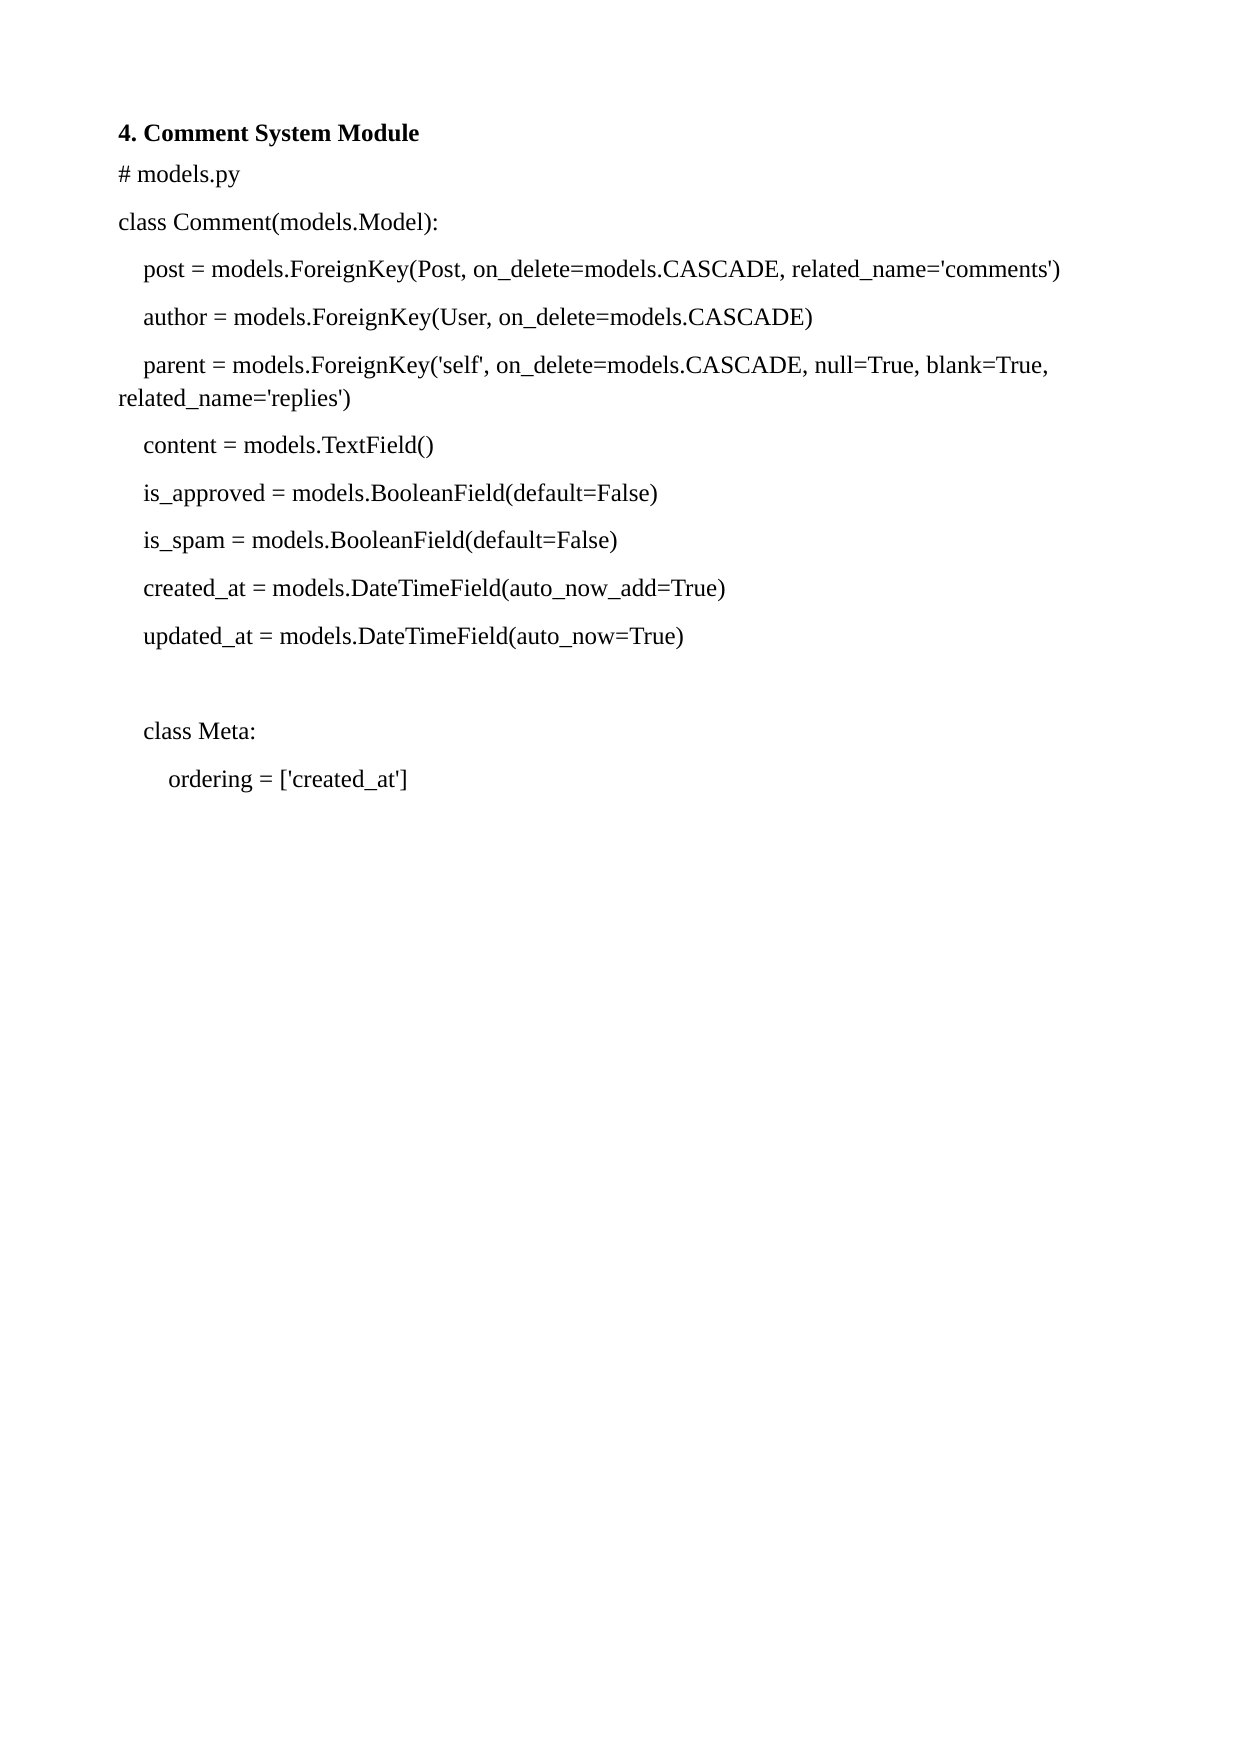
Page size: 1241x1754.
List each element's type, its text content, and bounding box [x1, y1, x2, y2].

text is_spam = models.BooleanField(default=False) [118, 526, 1122, 554]
text class Meta: [118, 716, 1122, 745]
text parent = models.ForeignKey('self', on_delete=models.CASCADE, null=True, blank=True, related_name='replies') [118, 350, 1122, 412]
text post = models.ForeignKey(Post, on_delete=models.CASCADE, related_name='comments') [118, 254, 1122, 283]
text author = models.ForeignKey(User, on_delete=models.CASCADE) [118, 302, 1122, 331]
subtitle 4. Comment System Module [118, 118, 1122, 147]
text created_at = models.DateTimeField(auto_now_add=True) [118, 573, 1122, 602]
text # models.py [118, 159, 1122, 188]
text is_approved = models.BooleanField(default=False) [118, 478, 1122, 507]
text class Comment(models.Model): [118, 207, 1122, 236]
text ordering = ['created_at'] [118, 764, 1122, 792]
text content = models.TextField() [118, 430, 1122, 459]
text updated_at = models.DateTimeField(auto_now=True) [118, 621, 1122, 649]
